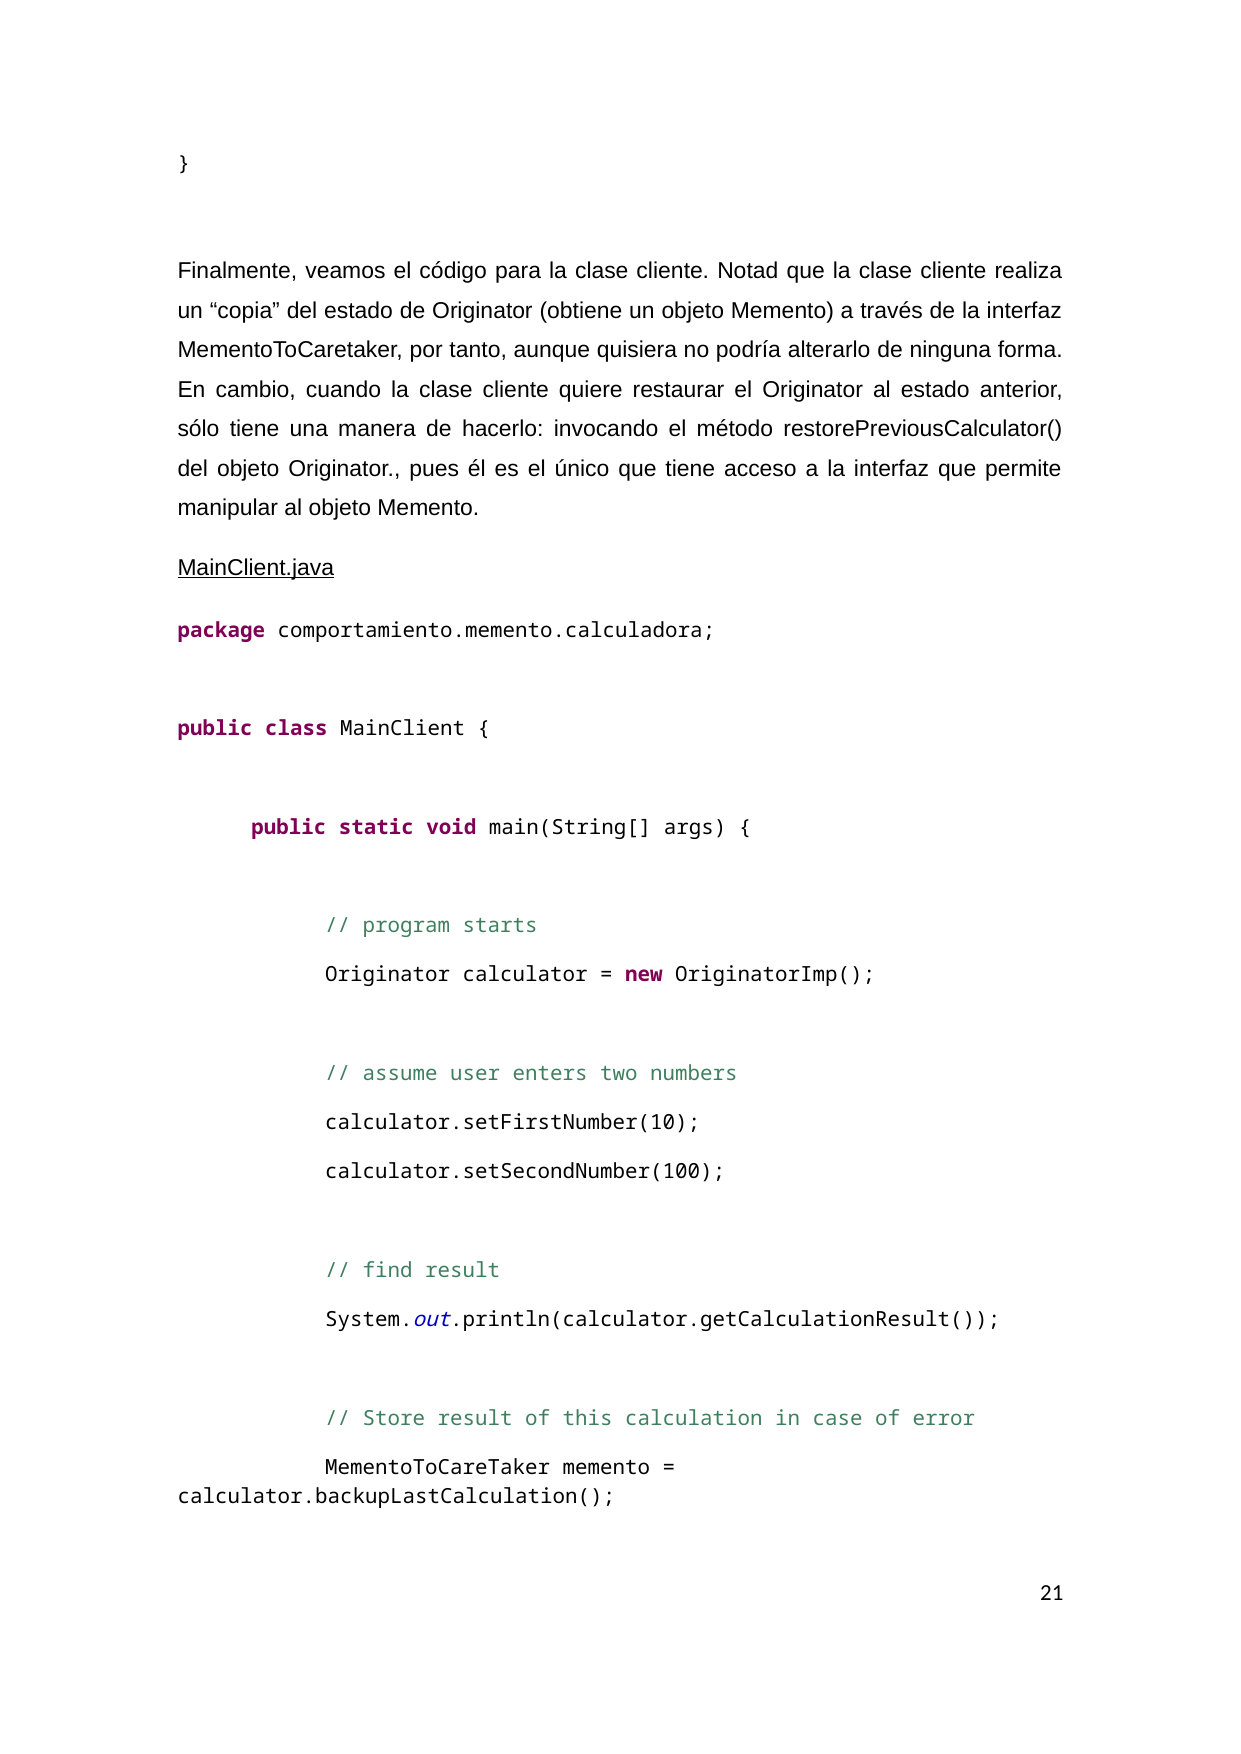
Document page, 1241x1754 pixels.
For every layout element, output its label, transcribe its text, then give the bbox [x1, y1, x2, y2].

text Finalmente, veamos el código para la clase cliente. Notad que la clase cliente realiza un “copia” del estado de Originator (obtiene un objeto Memento) a través de la interfaz MementoToCaretaker, por tanto, aunque quisiera no podría alterarlo de ninguna forma. En cambio, cuando la clase cliente quiere restaurar el Originator al estado anterior, sólo tiene una manera de hacerlo: invocando el método restorePreviousCalculator() del objeto Originator., pues él es el único que tiene acceso a la interfaz que permite manipular al objeto Memento. [177, 257, 1063, 520]
text MainClient.java [177, 554, 1063, 581]
text public class MainClient { [177, 713, 1063, 742]
text MementoToCareTaker memento = calculator.backupLastCalculation(); [177, 1452, 1063, 1509]
text public static void main(String[] args) { [177, 812, 1063, 840]
text System.out.println(calculator.getCalculationResult()); [177, 1304, 1063, 1333]
text // find result [177, 1255, 1063, 1284]
text // assume user enters two numbers [177, 1058, 1063, 1087]
text } [177, 148, 1063, 176]
text calculator.setSecondNumber(100); [177, 1157, 1063, 1185]
text // Store result of this calculation in case of error [177, 1403, 1063, 1431]
text // program starts [177, 910, 1063, 939]
text Originator calculator = new OriginatorImp(); [177, 959, 1063, 988]
text calculator.setFirstNumber(10); [177, 1107, 1063, 1136]
text package comportamiento.memento.calculadora; [177, 615, 1063, 643]
